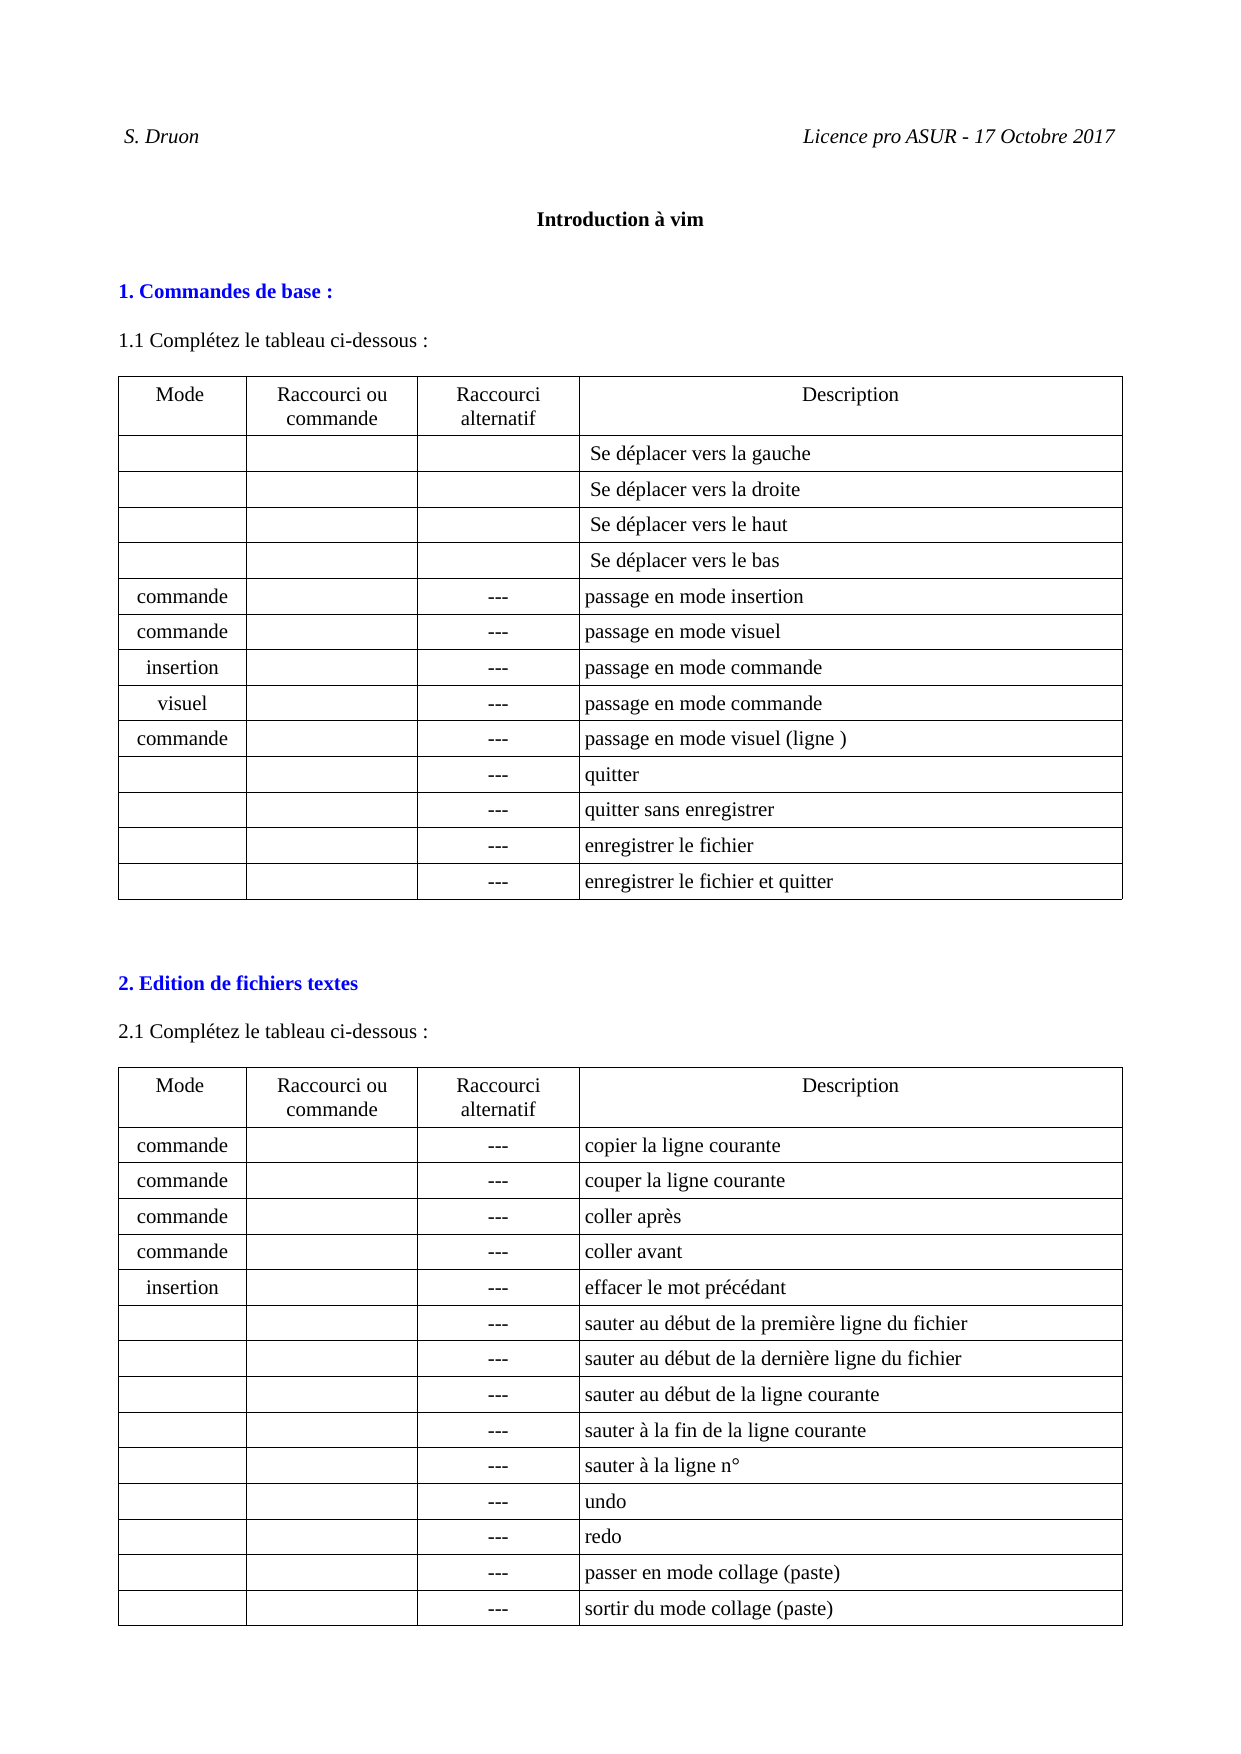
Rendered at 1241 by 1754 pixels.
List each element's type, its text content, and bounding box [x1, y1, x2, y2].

table_cell commande [119, 1128, 246, 1162]
table_cell --- [418, 864, 579, 898]
table_cell [247, 508, 417, 542]
table_cell enregistrer le fichier [580, 828, 1122, 863]
table_cell [247, 1591, 417, 1625]
table_cell [247, 686, 417, 720]
table_cell --- [418, 1484, 579, 1518]
table_cell [119, 1555, 246, 1590]
table_cell [247, 864, 417, 898]
table_cell [119, 1448, 246, 1483]
table_cell [247, 436, 417, 471]
table_cell --- [418, 1270, 579, 1305]
table_cell [119, 543, 246, 578]
table_header Raccourci alternatif [418, 377, 579, 435]
table_cell [119, 1341, 246, 1376]
table_cell insertion [119, 650, 246, 685]
table_cell [418, 436, 579, 471]
table_cell --- [418, 757, 579, 792]
table_cell [119, 1520, 246, 1554]
text 2. Edition de fichiers textes [118, 971, 1122, 995]
table_header Raccourci alternatif [418, 1068, 579, 1127]
table_cell [119, 1306, 246, 1340]
table_cell --- [418, 1235, 579, 1269]
table_cell --- [418, 1199, 579, 1233]
table_cell passage en mode visuel (ligne ) [580, 721, 1122, 756]
table_cell commande [119, 1235, 246, 1269]
text Introduction à vim [118, 207, 1122, 231]
text 2.1 Complétez le tableau ci-dessous : [118, 1019, 1122, 1043]
table_cell passage en mode insertion [580, 579, 1122, 613]
table_cell [247, 757, 417, 792]
table_cell [247, 721, 417, 756]
table_cell --- [418, 1377, 579, 1412]
table_cell Se déplacer vers la gauche [580, 436, 1122, 471]
table_cell --- [418, 615, 579, 649]
table_cell effacer le mot précédant [580, 1270, 1122, 1305]
table_cell passage en mode visuel [580, 615, 1122, 649]
table_cell commande [119, 1163, 246, 1198]
table_cell coller après [580, 1199, 1122, 1233]
table_cell [247, 1128, 417, 1162]
table_cell [418, 472, 579, 507]
table_cell [119, 1377, 246, 1412]
table_cell undo [580, 1484, 1122, 1518]
table_cell Se déplacer vers le haut [580, 508, 1122, 542]
table_cell passer en mode collage (paste) [580, 1555, 1122, 1590]
table_cell [119, 864, 246, 898]
table_cell [119, 757, 246, 792]
table_cell copier la ligne courante [580, 1128, 1122, 1162]
table_cell quitter [580, 757, 1122, 792]
table_cell [247, 579, 417, 613]
table_cell [247, 1520, 417, 1554]
table_cell Se déplacer vers le bas [580, 543, 1122, 578]
table_cell coller avant [580, 1235, 1122, 1269]
table_cell commande [119, 1199, 246, 1233]
table_cell --- [418, 579, 579, 613]
table_cell [119, 1591, 246, 1625]
table_header Description [580, 1068, 1122, 1127]
table_cell sortir du mode collage (paste) [580, 1591, 1122, 1625]
table_cell --- [418, 1520, 579, 1554]
table_cell commande [119, 579, 246, 613]
table_cell [247, 1270, 417, 1305]
table_header Mode [119, 377, 246, 435]
table_cell --- [418, 1306, 579, 1340]
table_cell commande [119, 615, 246, 649]
table_cell quitter sans enregistrer [580, 793, 1122, 827]
table_cell [247, 1306, 417, 1340]
table_cell [119, 793, 246, 827]
table_cell [247, 615, 417, 649]
table_cell sauter au début de la ligne courante [580, 1377, 1122, 1412]
table_cell --- [418, 721, 579, 756]
table_cell [247, 1163, 417, 1198]
table_cell visuel [119, 686, 246, 720]
table_cell --- [418, 686, 579, 720]
table_cell redo [580, 1520, 1122, 1554]
table_cell [418, 508, 579, 542]
table_cell [247, 1341, 417, 1376]
table_header Mode [119, 1068, 246, 1127]
table_cell --- [418, 828, 579, 863]
table_cell --- [418, 1341, 579, 1376]
table_cell sauter à la ligne n° [580, 1448, 1122, 1483]
table_cell [247, 472, 417, 507]
table_cell couper la ligne courante [580, 1163, 1122, 1198]
table_cell [247, 1199, 417, 1233]
table_cell --- [418, 1555, 579, 1590]
table_cell [119, 1413, 246, 1447]
table_cell [247, 650, 417, 685]
table_cell [418, 543, 579, 578]
table_cell [247, 1555, 417, 1590]
table_cell --- [418, 1128, 579, 1162]
table_cell [247, 543, 417, 578]
table_cell Se déplacer vers la droite [580, 472, 1122, 507]
table_cell --- [418, 1163, 579, 1198]
table_cell [247, 1235, 417, 1269]
table_header Description [580, 377, 1122, 435]
table_cell [247, 1413, 417, 1447]
table_cell [119, 436, 246, 471]
table_cell sauter à la fin de la ligne courante [580, 1413, 1122, 1447]
table_cell passage en mode commande [580, 686, 1122, 720]
table_cell [247, 1484, 417, 1518]
table_cell [119, 1484, 246, 1518]
text 1. Commandes de base : [118, 279, 1122, 303]
table_header Raccourci ou commande [247, 1068, 417, 1127]
table_cell passage en mode commande [580, 650, 1122, 685]
table_cell --- [418, 793, 579, 827]
table_cell enregistrer le fichier et quitter [580, 864, 1122, 898]
table_cell --- [418, 1448, 579, 1483]
table_cell [119, 472, 246, 507]
text 1.1 Complétez le tableau ci-dessous : [118, 327, 1122, 352]
table_cell [247, 793, 417, 827]
table_cell [119, 828, 246, 863]
table_cell commande [119, 721, 246, 756]
table_cell --- [418, 1413, 579, 1447]
table_cell sauter au début de la première ligne du fichier [580, 1306, 1122, 1340]
table_header Raccourci ou commande [247, 377, 417, 435]
table_cell [247, 828, 417, 863]
table_cell [119, 508, 246, 542]
table_cell [247, 1448, 417, 1483]
table_cell [247, 1377, 417, 1412]
table_cell --- [418, 1591, 579, 1625]
table_cell sauter au début de la dernière ligne du fichier [580, 1341, 1122, 1376]
table_cell insertion [119, 1270, 246, 1305]
table_cell --- [418, 650, 579, 685]
